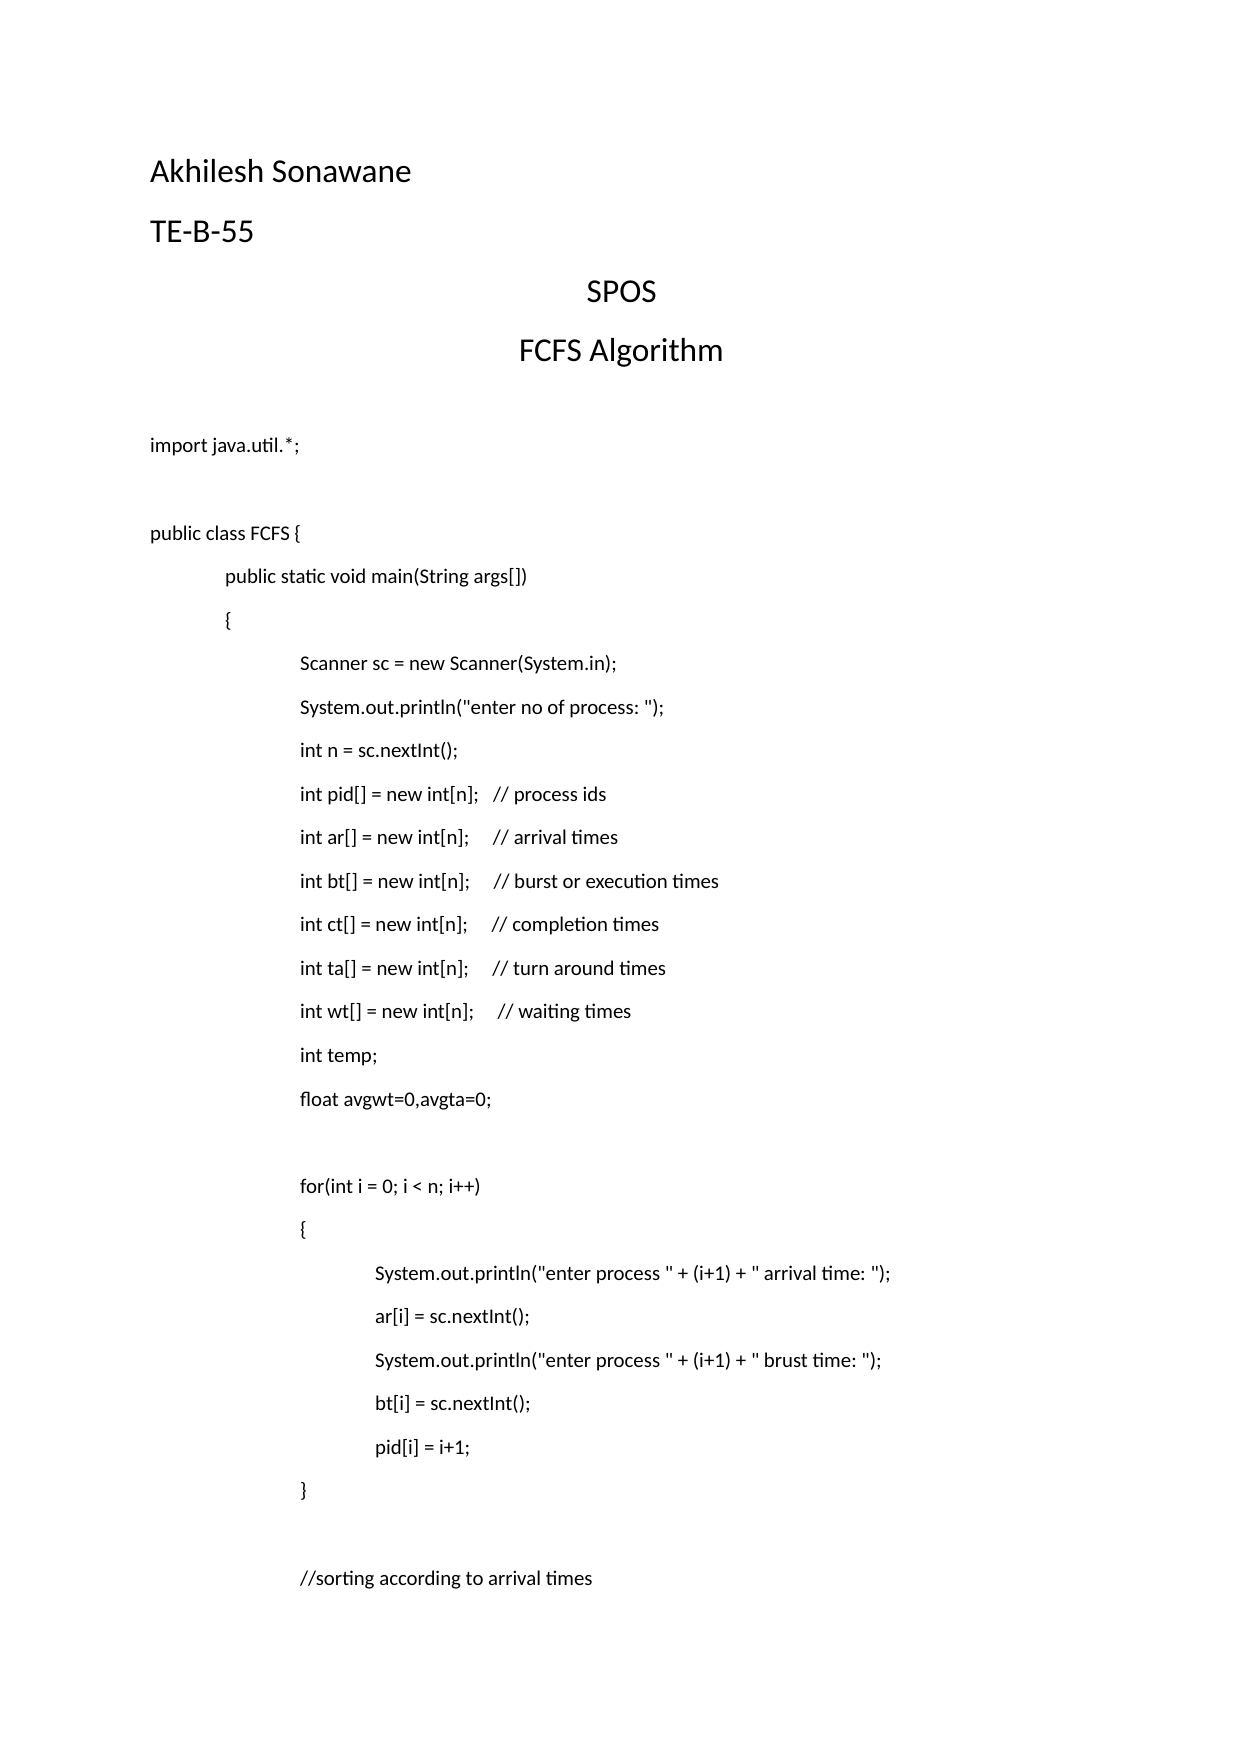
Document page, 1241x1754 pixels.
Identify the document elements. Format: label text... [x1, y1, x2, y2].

text System.out.println("enter process " + (i+1) + " arrival time: "); [150, 1260, 1090, 1285]
text } [150, 1478, 1090, 1503]
text int ar[] = new int[n]; // arrival times [150, 824, 1090, 850]
text public class FCFS { [150, 520, 1090, 545]
text { [150, 607, 1090, 632]
text import java.util.*; [150, 433, 1090, 458]
text SPOS [150, 269, 1090, 310]
text int wt[] = new int[n]; // waiting times [150, 999, 1090, 1024]
text { [150, 1216, 1090, 1242]
text System.out.println("enter no of process: "); [150, 694, 1090, 719]
text Akhilesh Sonawane [150, 150, 1090, 191]
text for(int i = 0; i < n; i++) [150, 1173, 1090, 1198]
text ar[i] = sc.nextInt(); [150, 1303, 1090, 1329]
text TE-B-55 [150, 210, 1090, 251]
text System.out.println("enter process " + (i+1) + " brust time: "); [150, 1347, 1090, 1372]
text int temp; [150, 1042, 1090, 1068]
text int n = sc.nextInt(); [150, 737, 1090, 763]
text //sorting according to arrival times [150, 1565, 1090, 1590]
text Scanner sc = new Scanner(System.in); [150, 650, 1090, 676]
text pid[i] = i+1; [150, 1434, 1090, 1459]
text bt[i] = sc.nextInt(); [150, 1391, 1090, 1416]
text int bt[] = new int[n]; // burst or execution times [150, 868, 1090, 893]
text float avgwt=0,avgta=0; [150, 1086, 1090, 1111]
text public static void main(String args[]) [150, 563, 1090, 589]
text int pid[] = new int[n]; // process ids [150, 781, 1090, 806]
text FCFS Algorithm [150, 329, 1090, 370]
text int ta[] = new int[n]; // turn around times [150, 955, 1090, 981]
text int ct[] = new int[n]; // completion times [150, 912, 1090, 937]
